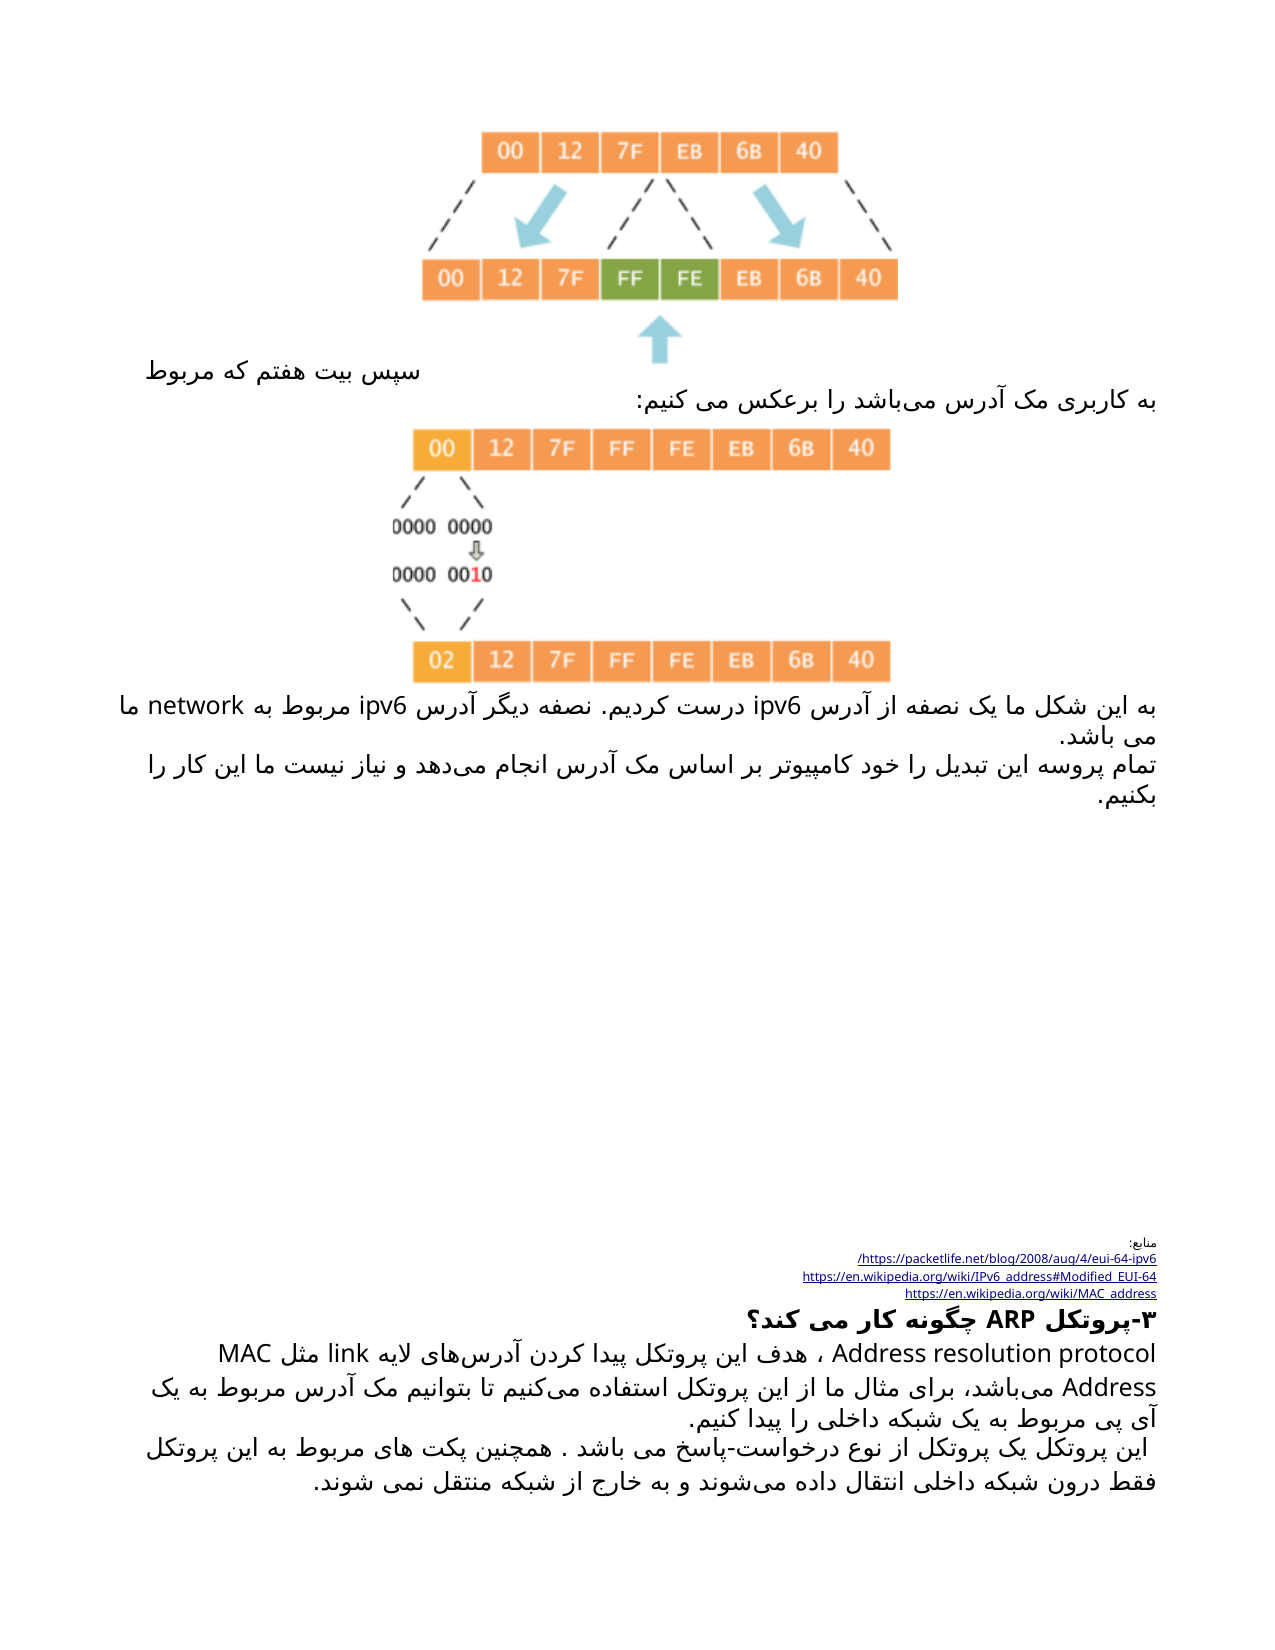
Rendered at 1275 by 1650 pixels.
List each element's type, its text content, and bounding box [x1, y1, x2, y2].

text https://packetlife.net/blog/2008/aug/4/eui-64-ipv6/ [118, 1251, 1157, 1268]
text منابع: [118, 1236, 1157, 1251]
text https://en.wikipedia.org/wiki/MAC_address [118, 1285, 1157, 1302]
text سپس بیت هفتم که مربوط به کاربری مک آدرس می‌باشد را برعکس می کنیم: [118, 357, 1157, 415]
text Address resolution protocol ، هدف این پروتکل پیدا کردن آدرس‌های لایه link مثل MAC Address می‌باشد، برای مثال ما از این پروتکل استفاده می‌کنیم تا بتوانیم مک آدرس مربوط به یک آی پی مربوط به یک شبکه داخلی را پیدا کنیم. [118, 1336, 1157, 1433]
picture [421, 131, 898, 364]
text تمام پروسه این تبدیل را خود کامپیوتر بر اساس مک آدرس انجام می‌دهد و نیاز نیست ما این کار را بکنیم. [118, 751, 1157, 809]
text https://en.wikipedia.org/wiki/IPv6_address#Modified_EUI-64 [118, 1268, 1157, 1285]
text ۳-پروتکل ARP چگونه کار می کند؟ [118, 1302, 1157, 1336]
text به این شکل ما یک نصفه از آدرس ipv6 درست کردیم. نصفه دیگر آدرس ipv6 مربوط به network ما می باشد. [118, 687, 1157, 751]
picture [392, 428, 892, 684]
text این پروتکل یک پروتکل از نوع درخواست-پاسخ می باشد . همچنین پکت های مربوط به این پروتکل فقط درون شبکه داخلی انتقال داده می‌شوند و به خارج از شبکه منتقل نمی شوند. [118, 1433, 1157, 1496]
